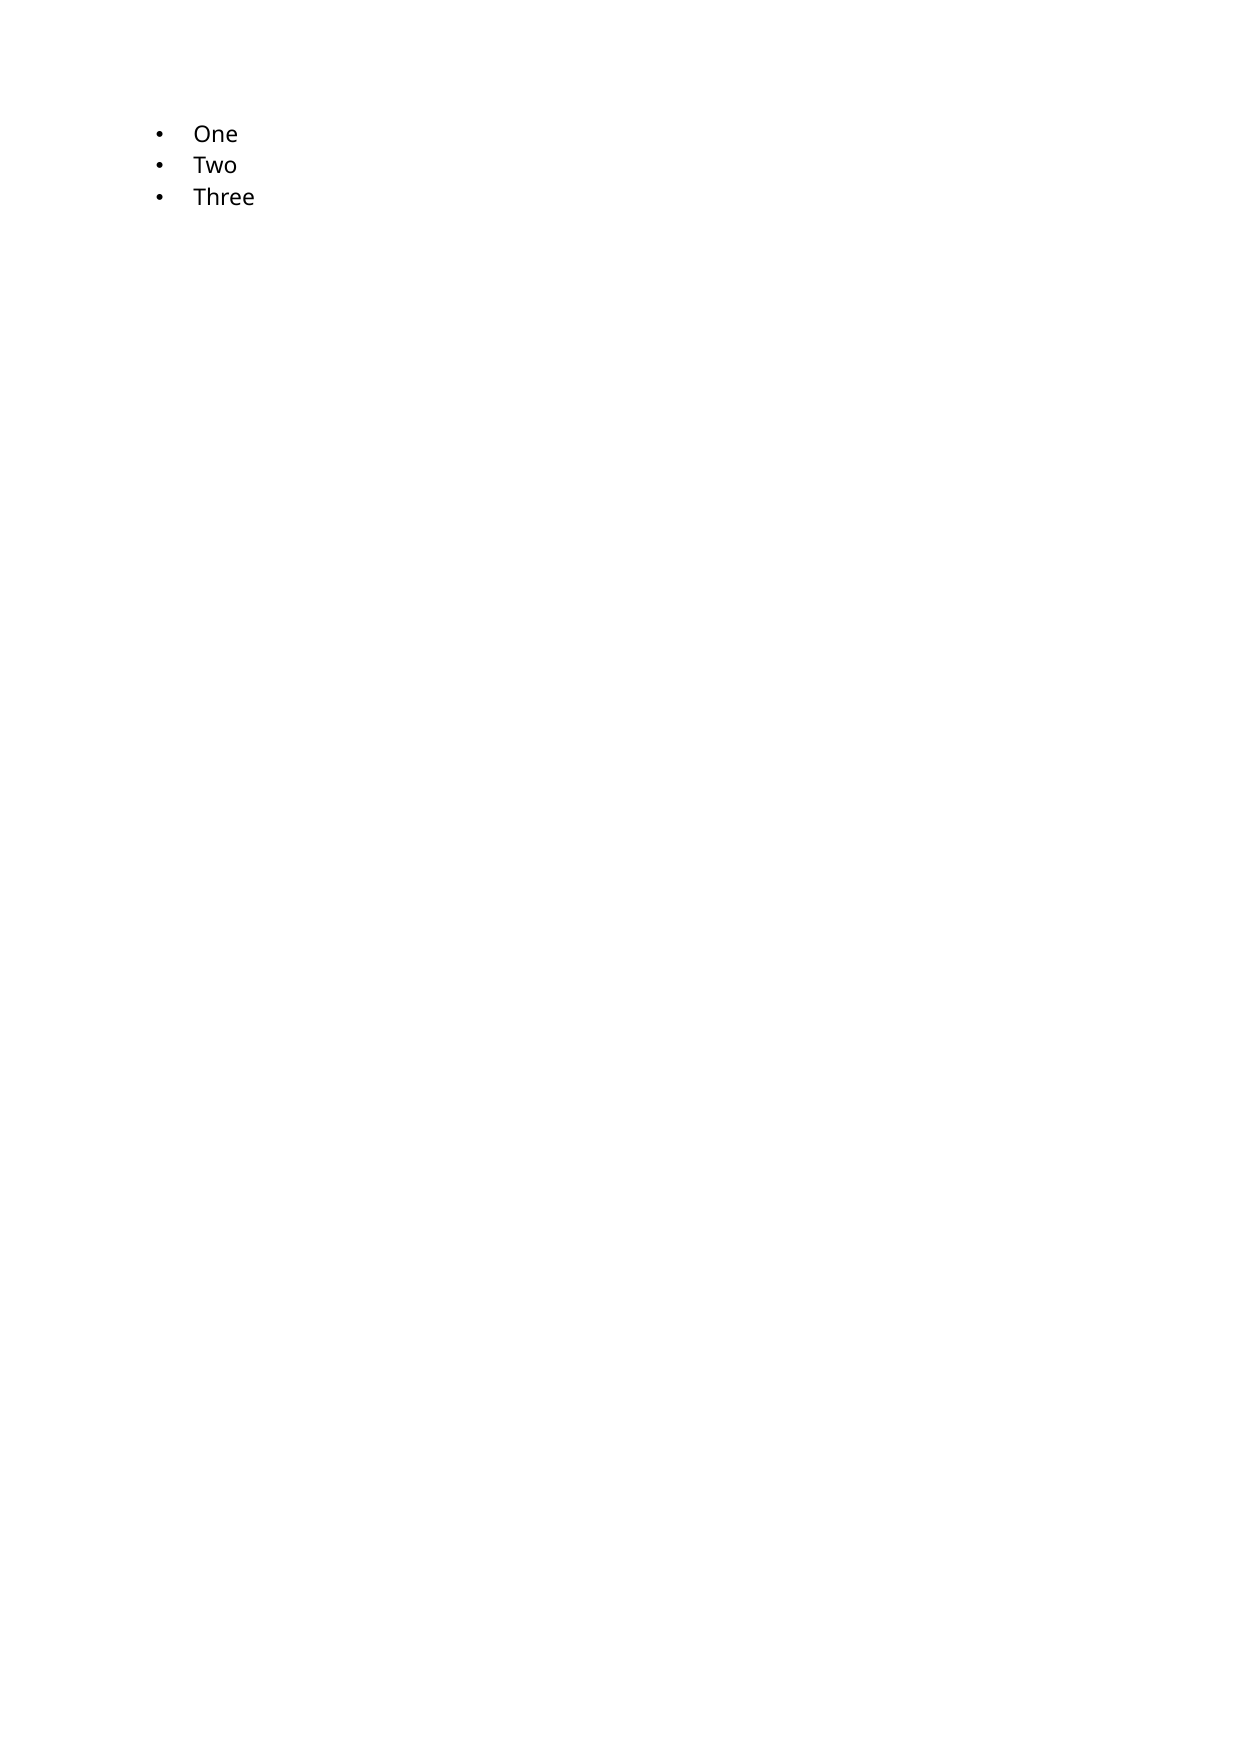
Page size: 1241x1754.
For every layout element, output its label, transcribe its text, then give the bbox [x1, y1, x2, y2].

list Three [156, 181, 1122, 212]
list Two [156, 149, 1122, 181]
list One [156, 118, 1122, 149]
